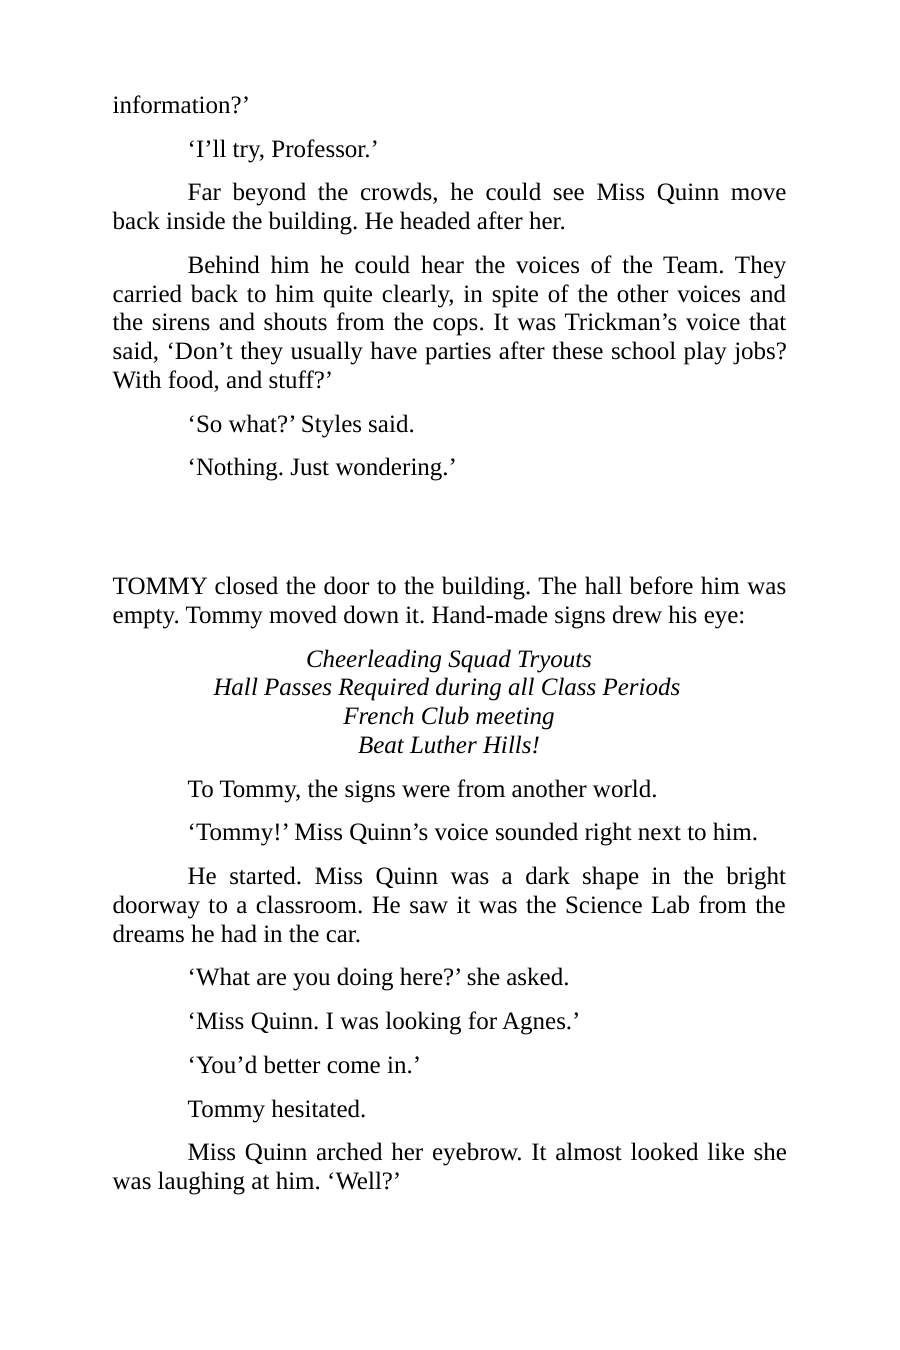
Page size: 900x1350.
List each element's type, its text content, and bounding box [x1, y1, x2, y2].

text ‘Nothing. Just wondering.’ [112, 452, 787, 481]
text ‘I’ll try, Professor.’ [112, 134, 787, 162]
text ‘Tommy!’ Miss Quinn’s voice sounded right next to him. [112, 817, 787, 846]
text Miss Quinn arched her eyebrow. It almost looked like she was laughing at him. ‘Well?’ [112, 1137, 787, 1195]
text information?’ [112, 90, 787, 119]
text Cheerleading Squad Tryouts Hall Passes Required during all Class Periods French Club meeting Beat Luther Hills! [112, 644, 787, 759]
text He started. Miss Quinn was a dark shape in the bright doorway to a classroom. He saw it was the Science Lab from the dreams he had in the car. [112, 861, 787, 947]
text Far beyond the crowds, he could see Miss Quinn move back inside the building. He headed after her. [112, 177, 787, 235]
text TOMMY closed the door to the building. The hall before him was empty. Tommy moved down it. Hand-made signs drew his eye: [112, 571, 787, 629]
text ‘Miss Quinn. I was looking for Agnes.’ [112, 1006, 787, 1035]
text ‘So what?’ Styles said. [112, 409, 787, 437]
text ‘You’d better come in.’ [112, 1050, 787, 1079]
text ‘What are you doing here?’ she asked. [112, 962, 787, 991]
text Tommy hesitated. [112, 1094, 787, 1122]
text To Tommy, the signs were from another world. [112, 774, 787, 802]
text Behind him he could hear the voices of the Team. They carried back to him quite clearly, in spite of the other voices and the sirens and shouts from the cops. It was Trickman’s voice that said, ‘Don’t they usually have parties after these school play jobs? With food, and stuff?’ [112, 250, 787, 394]
